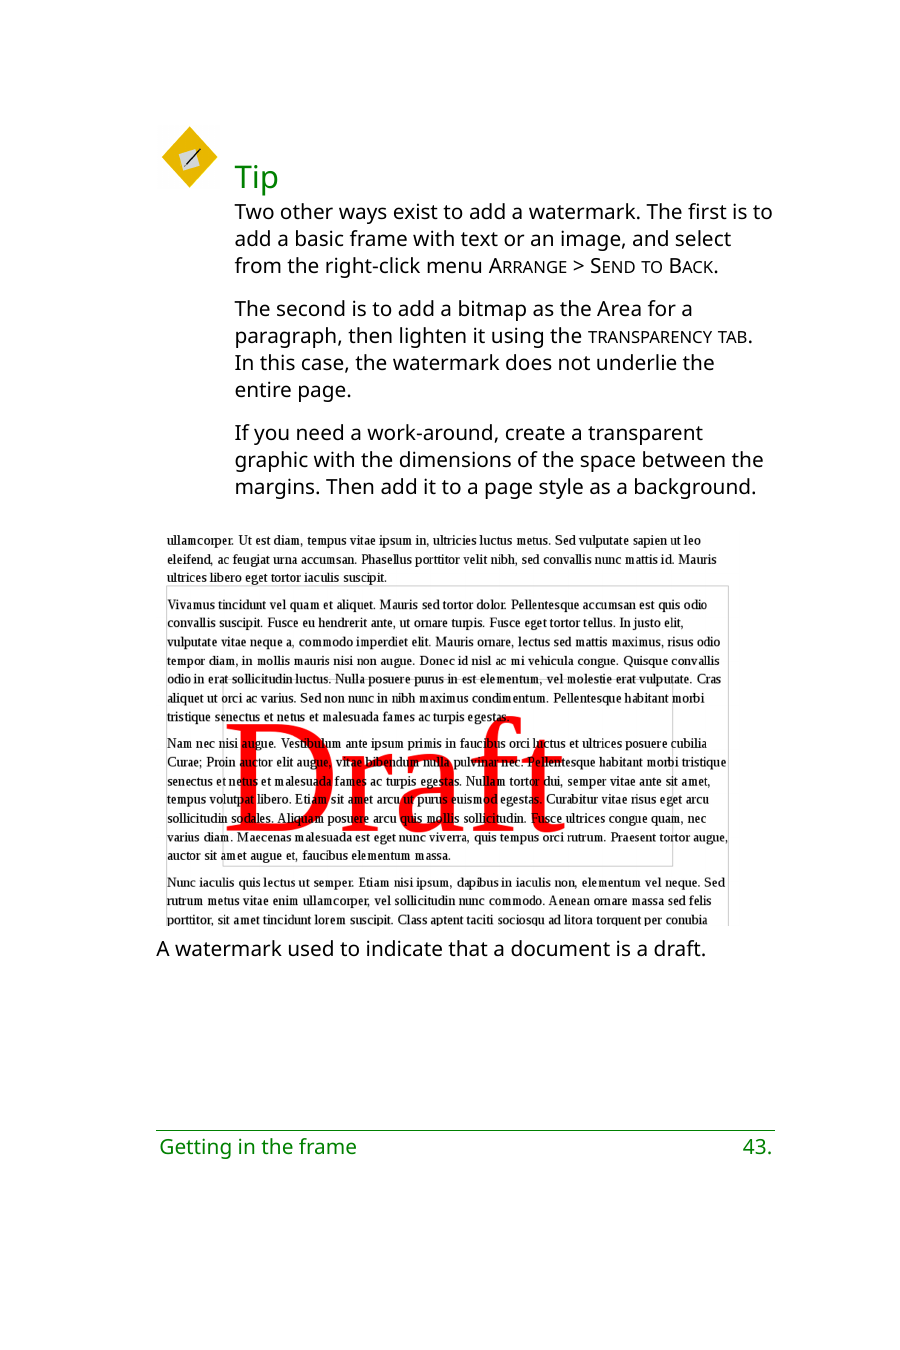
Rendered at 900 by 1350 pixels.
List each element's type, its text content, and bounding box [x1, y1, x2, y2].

text If you need a work-around, create a transparent graphic with the dimensions of the space between the margins. Then add it to a page style as a background. [234, 418, 775, 500]
text Two other ways exist to add a watermark. The first is to add a basic frame with text or an image, and select from the right-click menu Arrange > Send to Back. [234, 198, 775, 279]
picture [157, 125, 220, 189]
table_header [156, 531, 775, 927]
list Tip [156, 125, 775, 198]
text The second is to add a bitmap as the Area for a paragraph, then lighten it using the transparency tab. In this case, the watermark does not underlie the entire page. [234, 294, 775, 403]
picture [156, 531, 740, 926]
table_cell A watermark used to indicate that a document is a draft. [156, 927, 775, 962]
